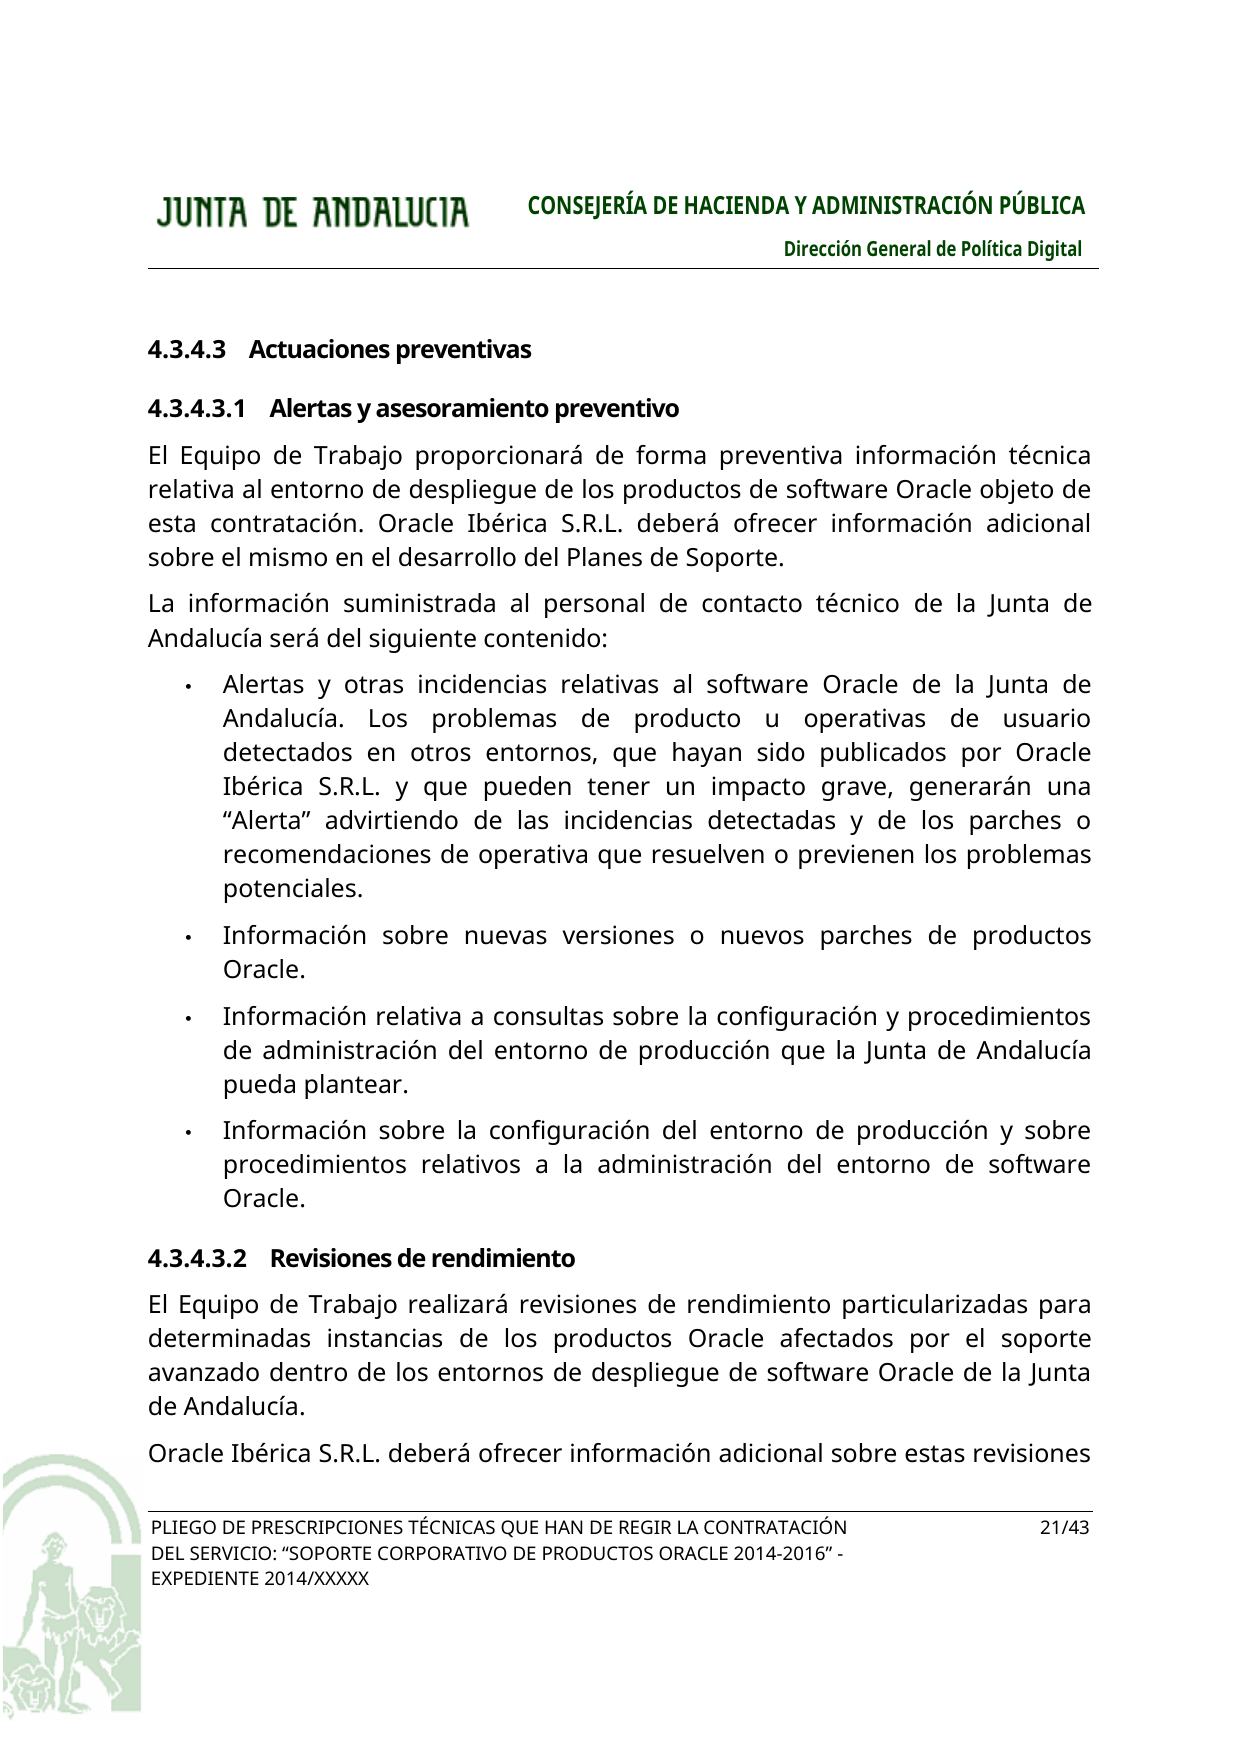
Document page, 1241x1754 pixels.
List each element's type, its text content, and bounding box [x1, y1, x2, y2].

picture [156, 197, 471, 229]
text La información suministrada al personal de contacto técnico de la Junta de Andalucía será del siguiente contenido: [148, 586, 1093, 654]
text El Equipo de Trabajo realizará revisiones de rendimiento particularizadas para determinadas instancias de los productos Oracle afectados por el soporte avanzado dentro de los entornos de despliegue de software Oracle de la Junta de Andalucía. [148, 1287, 1093, 1423]
picture [2, 1454, 144, 1722]
subtitle Revisiones de rendimiento [148, 1240, 1093, 1274]
subtitle Actuaciones preventivas [148, 332, 1093, 366]
list Información sobre nuevas versiones o nuevos parches de productos Oracle. [185, 918, 1093, 986]
subtitle Alertas y asesoramiento preventivo [148, 391, 1093, 425]
list Información relativa a consultas sobre la configuración y procedimientos de administración del entorno de producción que la Junta de Andalucía pueda plantear. [185, 998, 1093, 1101]
text El Equipo de Trabajo proporcionará de forma preventiva información técnica relativa al entorno de despliegue de los productos de software Oracle objeto de esta contratación. Oracle Ibérica S.R.L. deberá ofrecer información adicional sobre el mismo en el desarrollo del Planes de Soporte. [148, 437, 1093, 574]
list Información sobre la configuración del entorno de producción y sobre procedimientos relativos a la administración del entorno de software Oracle. [185, 1113, 1093, 1215]
list Alertas y otras incidencias relativas al software Oracle de la Junta de Andalucía. Los problemas de producto u operativas de usuario detectados en otros entornos, que hayan sido publicados por Oracle Ibérica S.R.L. y que pueden tener un impacto grave, generarán una “Alerta” advirtiendo de las incidencias detectadas y de los parches o recomendaciones de operativa que resuelven o previenen los problemas potenciales. [185, 667, 1093, 905]
text Oracle Ibérica S.R.L. deberá ofrecer información adicional sobre estas revisiones [148, 1436, 1093, 1469]
